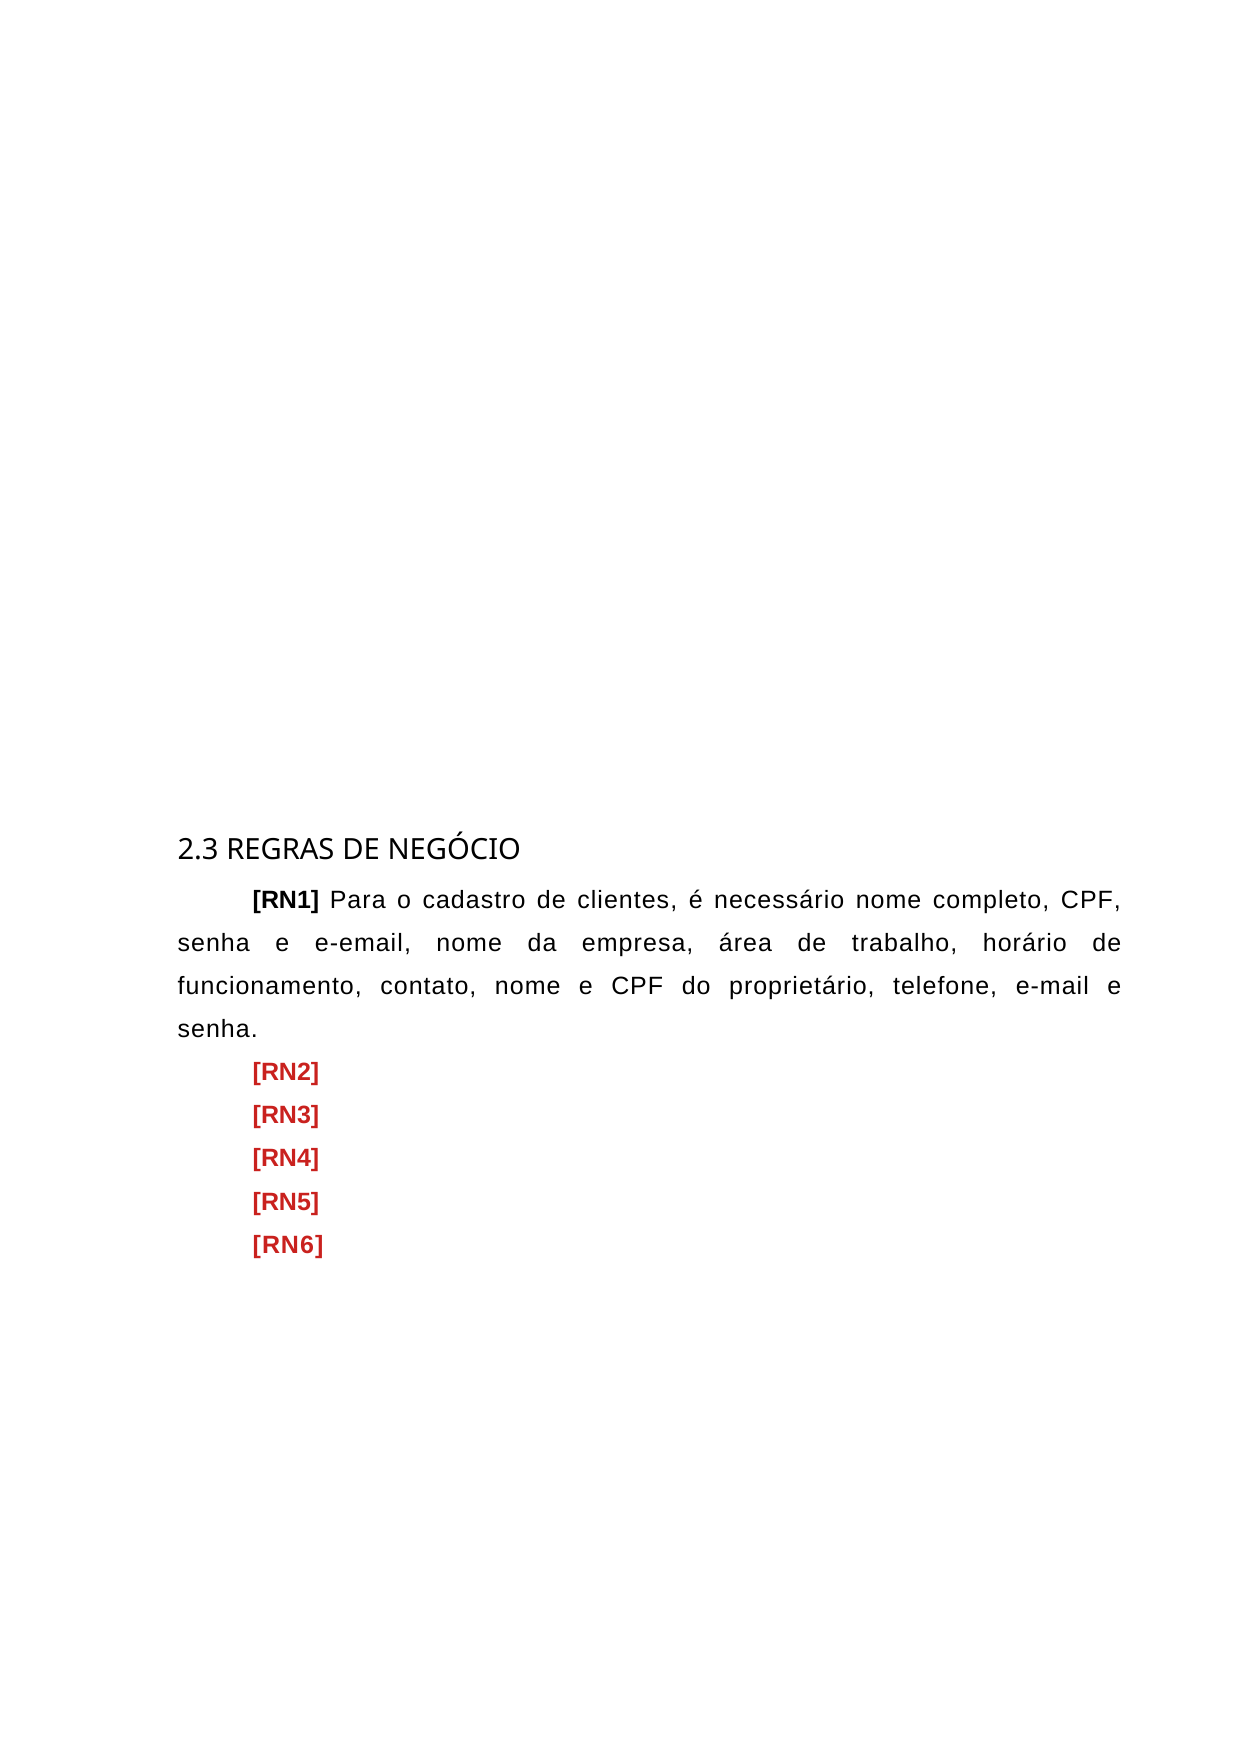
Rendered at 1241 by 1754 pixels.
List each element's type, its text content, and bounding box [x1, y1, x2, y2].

text [RN3] [177, 1100, 1121, 1129]
text [RN4] [177, 1143, 1121, 1172]
text [RN1] Para o cadastro de clientes, é necessário nome completo, CPF, senha e e-email, nome da empresa, área de trabalho, horário de funcionamento, contato, nome e CPF do proprietário, telefone, e-mail e senha. [177, 884, 1123, 1043]
subtitle REGRAS DE NEGÓCIO [177, 828, 1134, 868]
text [RN2] [177, 1057, 1122, 1086]
text [RN5] [177, 1186, 1121, 1215]
text [RN6] [177, 1229, 1121, 1258]
